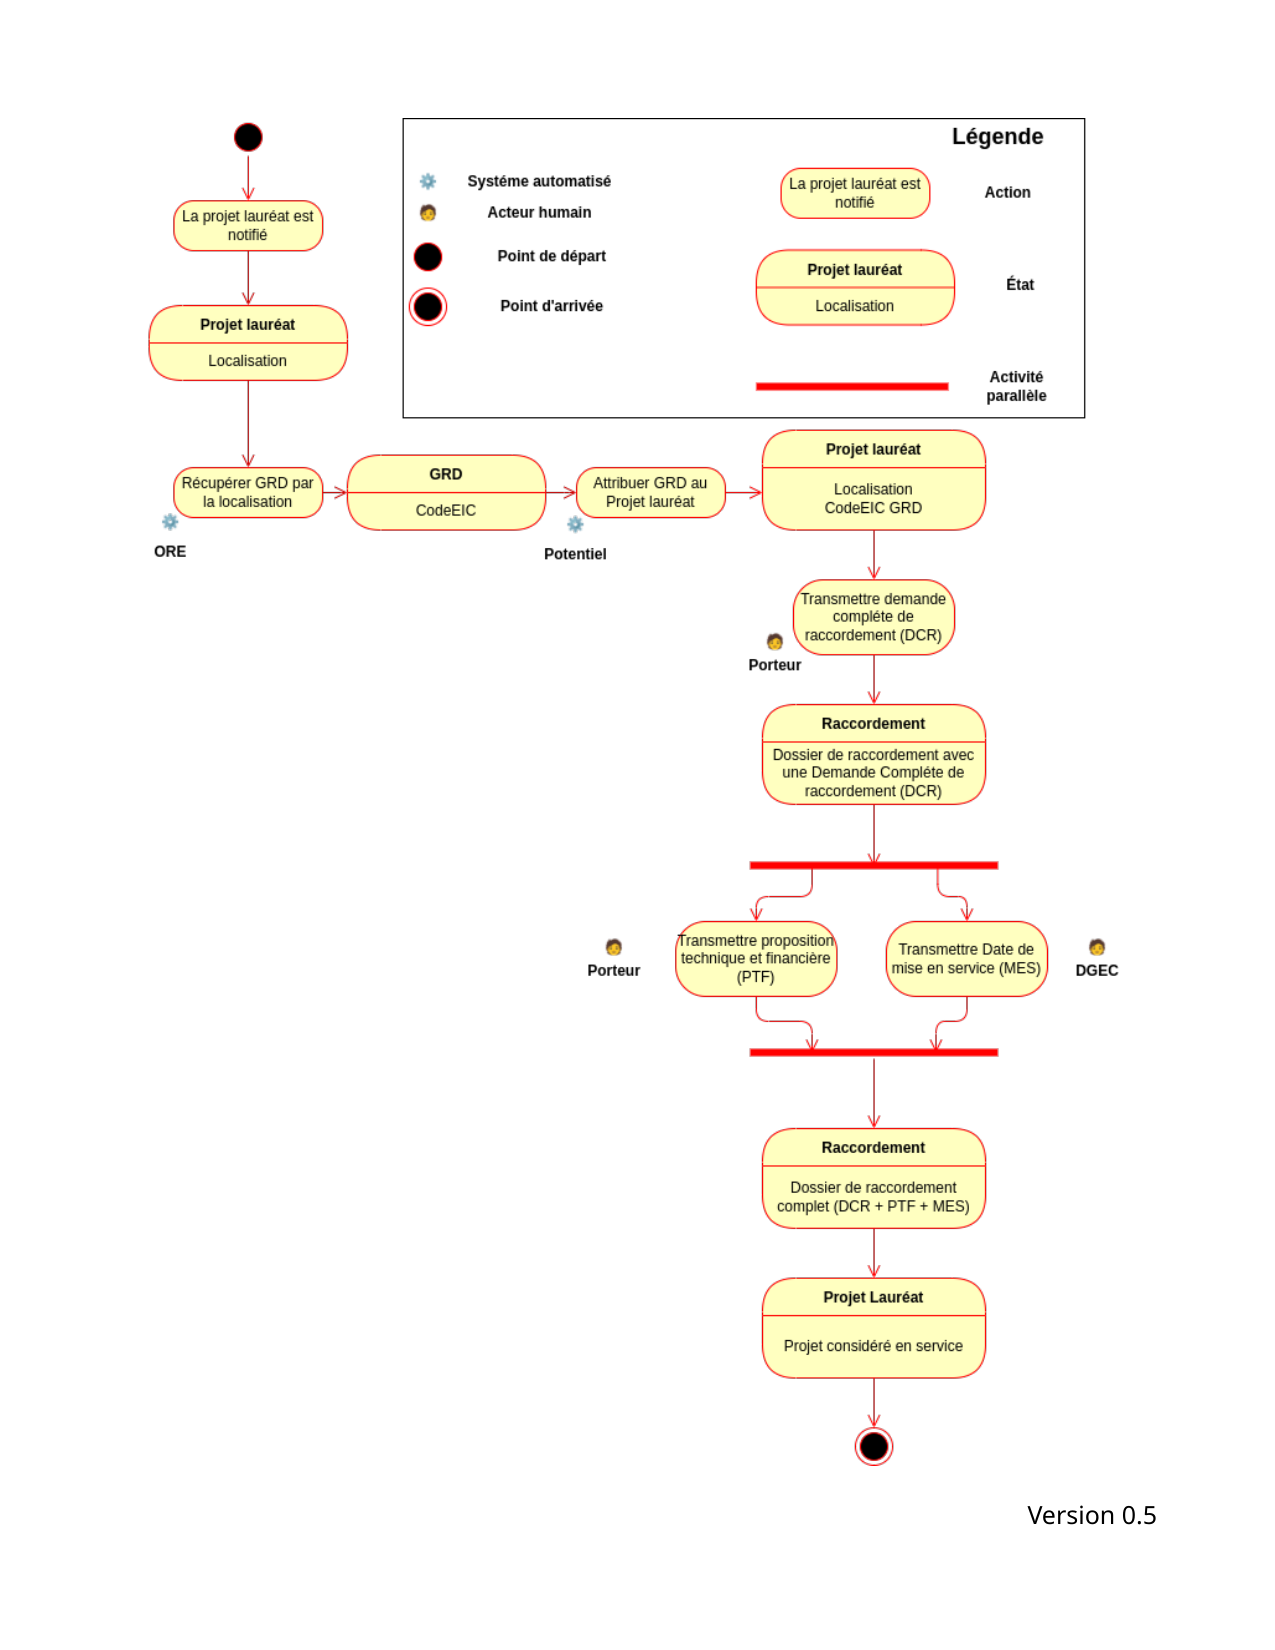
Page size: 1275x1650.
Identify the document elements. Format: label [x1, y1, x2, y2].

picture [140, 118, 1135, 1466]
